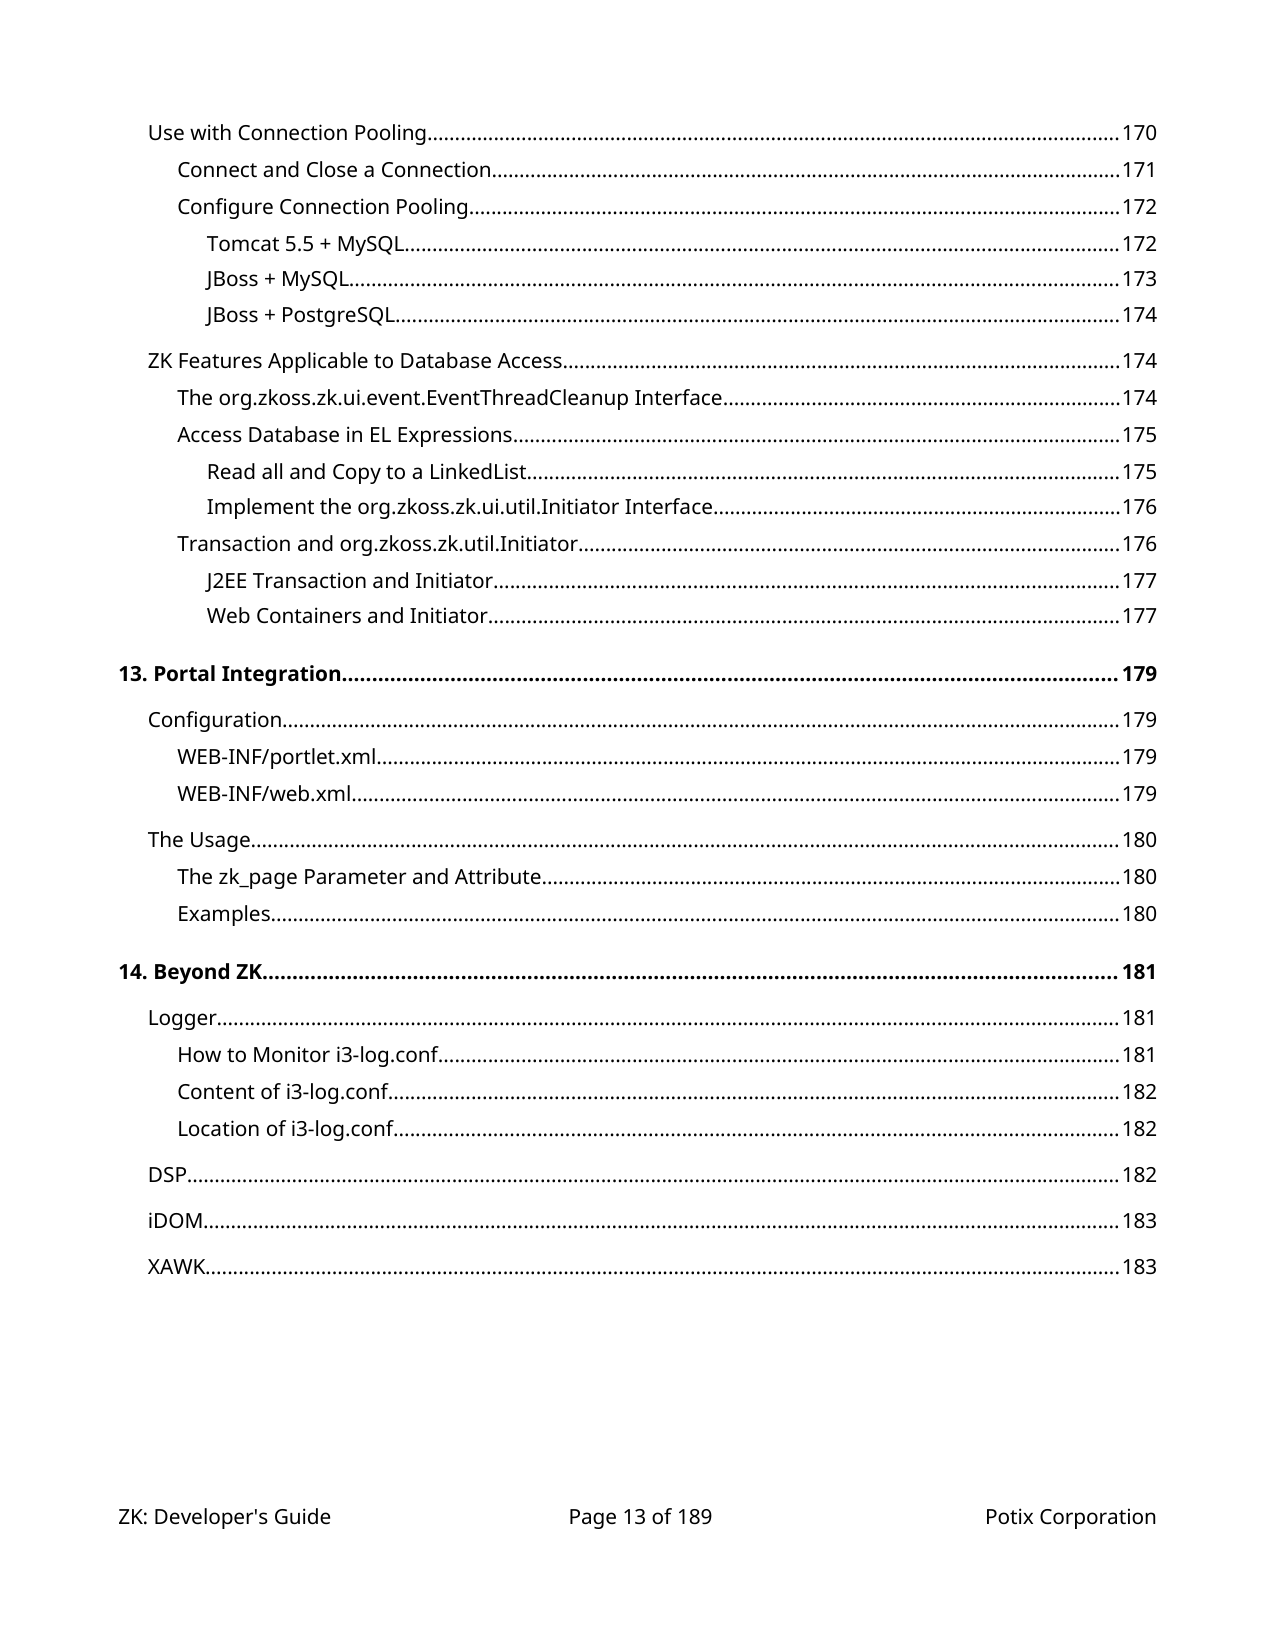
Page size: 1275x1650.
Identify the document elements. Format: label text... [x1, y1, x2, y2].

text Transaction and org.zkoss.zk.util.Initiator 176 [177, 529, 1157, 557]
text Configure Connection Pooling 172 [177, 192, 1157, 221]
text Connect and Close a Connection 171 [177, 155, 1157, 183]
text Location of i3-log.conf 182 [177, 1114, 1157, 1143]
text J2EE Transaction and Initiator 177 [207, 566, 1157, 594]
text WEB-INF/portlet.xml 179 [177, 742, 1157, 771]
text Configuration 179 [148, 705, 1157, 733]
text 13. Portal Integration 179 [118, 659, 1157, 687]
text Implement the org.zkoss.zk.ui.util.Initiator Interface 176 [207, 492, 1157, 520]
text Content of i3-log.conf 182 [177, 1077, 1157, 1106]
text ZK Features Applicable to Database Access 174 [148, 346, 1157, 374]
text Tomcat 5.5 + MySQL 172 [207, 229, 1157, 258]
text The Usage 180 [148, 825, 1157, 853]
text Read all and Copy to a LinkedList 175 [207, 457, 1157, 485]
text JBoss + PostgreSQL 174 [207, 300, 1157, 328]
text JBoss + MySQL 173 [207, 264, 1157, 293]
text The org.zkoss.zk.ui.event.EventThreadCleanup Interface 174 [177, 383, 1157, 411]
text XAWK 183 [148, 1252, 1157, 1280]
text The zk_page Parameter and Attribute 180 [177, 862, 1157, 891]
text How to Monitor i3-log.conf 181 [177, 1040, 1157, 1068]
text DSP 182 [148, 1160, 1157, 1188]
text Logger 181 [148, 1003, 1157, 1031]
text iDOM 183 [148, 1206, 1157, 1234]
text 14. Beyond ZK 181 [118, 957, 1157, 985]
text Examples 180 [177, 899, 1157, 928]
text WEB-INF/web.xml 179 [177, 779, 1157, 808]
text Web Containers and Initiator 177 [207, 602, 1157, 630]
text Use with Connection Pooling 170 [148, 118, 1157, 146]
text Access Database in EL Expressions 175 [177, 420, 1157, 448]
